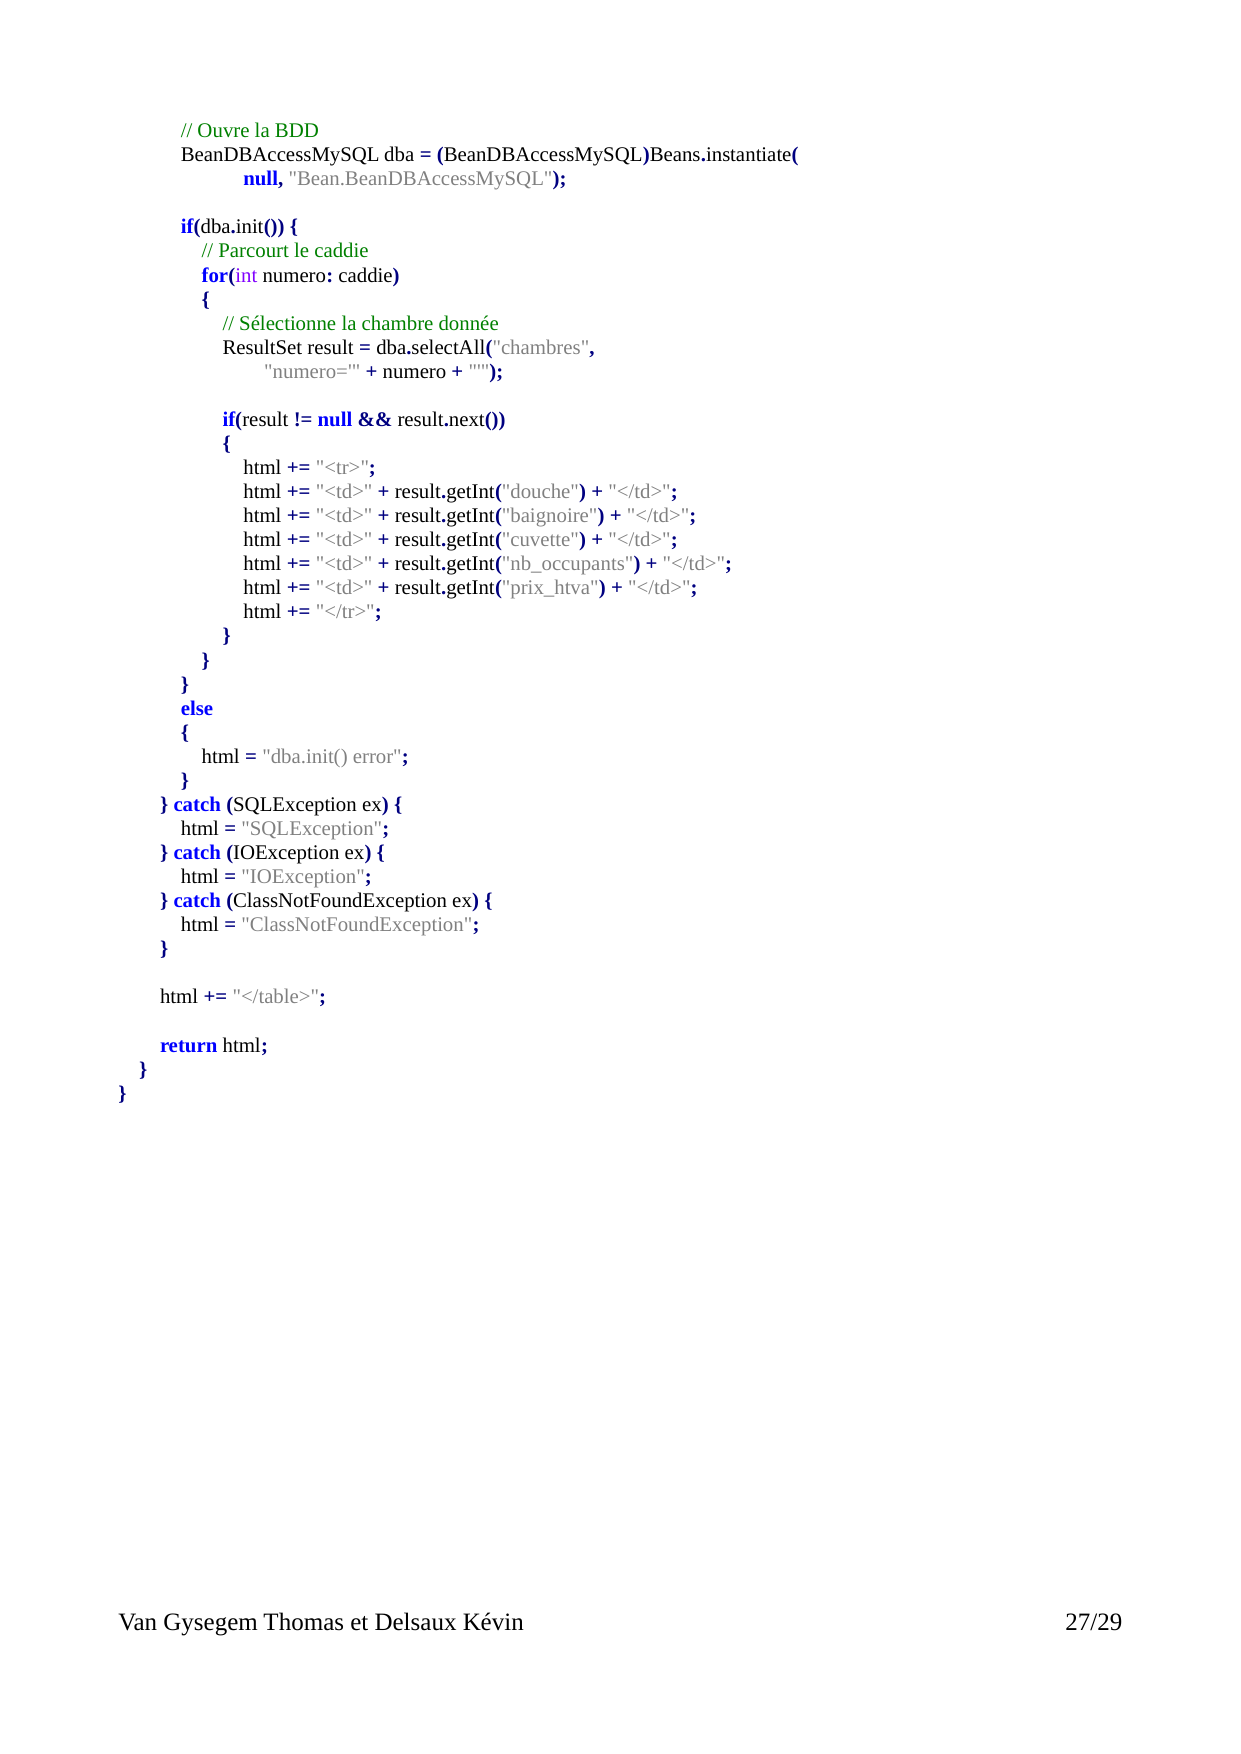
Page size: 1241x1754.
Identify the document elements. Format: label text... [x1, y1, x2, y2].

text html += "<td>" + result.getInt("baignoire") + "</td>"; [118, 503, 1122, 527]
text } [118, 1081, 1122, 1105]
text html += "</table>"; [118, 984, 1122, 1008]
text { [118, 431, 1122, 455]
text if(dba.init()) { [118, 214, 1122, 238]
text html = "dba.init() error"; [118, 744, 1122, 768]
text html = "ClassNotFoundException"; [118, 912, 1122, 936]
text if(result != null && result.next()) [118, 407, 1122, 431]
text for(int numero: caddie) [118, 262, 1122, 287]
text null, "Bean.BeanDBAccessMySQL"); [118, 166, 1122, 190]
text html = "SQLException"; [118, 816, 1122, 840]
text html = "IOException"; [118, 864, 1122, 888]
text // Sélectionne la chambre donnée [118, 311, 1122, 335]
text } [118, 623, 1122, 647]
text html += "</tr>"; [118, 599, 1122, 623]
text } catch (SQLException ex) { [118, 792, 1122, 816]
text } [118, 768, 1122, 792]
text // Parcourt le caddie [118, 238, 1122, 262]
text "numero='" + numero + "'"); [118, 359, 1122, 383]
text BeanDBAccessMySQL dba = (BeanDBAccessMySQL)Beans.instantiate( [118, 142, 1122, 166]
text else [118, 696, 1122, 720]
text // Ouvre la BDD [118, 118, 1122, 142]
text } catch (ClassNotFoundException ex) { [118, 888, 1122, 912]
text html += "<td>" + result.getInt("douche") + "</td>"; [118, 479, 1122, 503]
text { [118, 720, 1122, 744]
text ResultSet result = dba.selectAll("chambres", [118, 335, 1122, 359]
text return html; [118, 1032, 1122, 1057]
text html += "<td>" + result.getInt("prix_htva") + "</td>"; [118, 575, 1122, 599]
text html += "<tr>"; [118, 455, 1122, 479]
text html += "<td>" + result.getInt("nb_occupants") + "</td>"; [118, 551, 1122, 575]
text html += "<td>" + result.getInt("cuvette") + "</td>"; [118, 527, 1122, 551]
text } [118, 672, 1122, 696]
text } [118, 1057, 1122, 1081]
text { [118, 287, 1122, 311]
text } [118, 936, 1122, 960]
text } catch (IOException ex) { [118, 840, 1122, 864]
text } [118, 647, 1122, 672]
